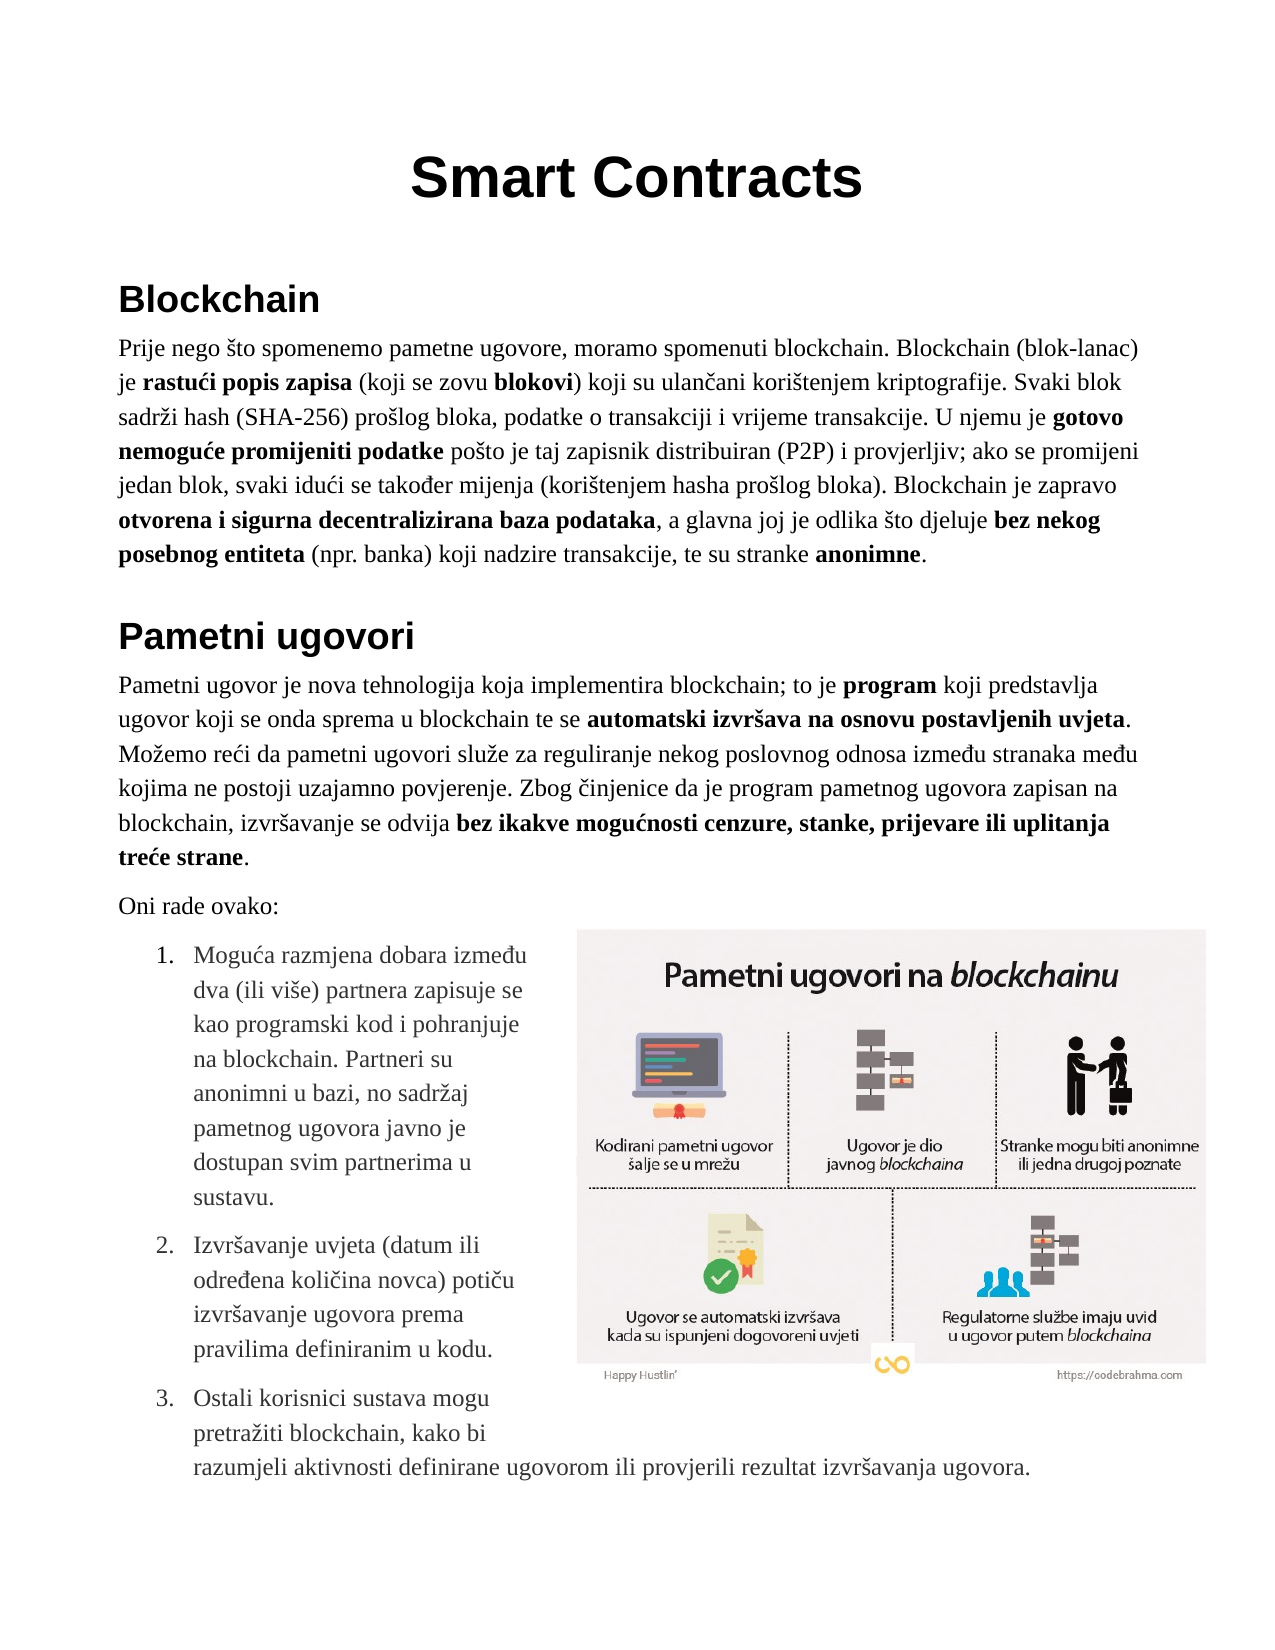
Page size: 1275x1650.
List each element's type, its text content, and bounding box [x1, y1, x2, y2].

subtitle Blockchain [118, 276, 1157, 320]
text Pametni ugovor je nova tehnologija koja implementira blockchain; to je program koji predstavlja ugovor koji se onda sprema u blockchain te se automatski izvršava na osnovu postavljenih uvjeta. Možemo reći da pametni ugovori služe za reguliranje nekog poslovnog odnosa između stranaka među kojima ne postoji uzajamno povjerenje. Zbog činjenice da je program pametnog ugovora zapisan na blockchain, izvršavanje se odvija bez ikakve mogućnosti cenzure, stanke, prijevare ili uplitanja treće strane. [118, 670, 1157, 871]
title Smart Contracts [118, 143, 1157, 210]
list Izvršavanje uvjeta (datum ili određena količina novca) potiču izvršavanje ugovora prema pravilima definiranim u kodu. [156, 1231, 576, 1363]
picture [576, 928, 1207, 1389]
list Ostali korisnici sustava mogu pretražiti blockchain, kako bi razumjeli aktivnosti definirane ugovorom ili provjerili rezultat izvršavanja ugovora. [156, 1383, 1157, 1481]
text Prije nego što spomenemo pametne ugovore, moramo spomenuti blockchain. Blockchain (blok-lanac) je rastući popis zapisa (koji se zovu blokovi) koji su ulančani korištenjem kriptografije. Svaki blok sadrži hash (SHA-256) prošlog bloka, podatke o transakciji i vrijeme transakcije. U njemu je gotovo nemoguće promijeniti podatke pošto je taj zapisnik distribuiran (P2P) i provjerljiv; ako se promijeni jedan blok, svaki idući se također mijenja (korištenjem hasha prošlog bloka). Blockchain je zapravo otvorena i sigurna decentralizirana baza podataka, a glavna joj je odlika što djeluje bez nekog posebnog entiteta (npr. banka) koji nadzire transakcije, te su stranke anonimne. [118, 333, 1157, 568]
text Oni rade ovako: [118, 891, 1157, 920]
subtitle Pametni ugovori [118, 613, 1157, 657]
list Moguća razmjena dobara između dva (ili više) partnera zapisuje se kao programski kod i pohranjuje na blockchain. Partneri su anonimni u bazi, no sadržaj pametnog ugovora javno je dostupan svim partnerima u sustavu. [156, 940, 576, 1210]
